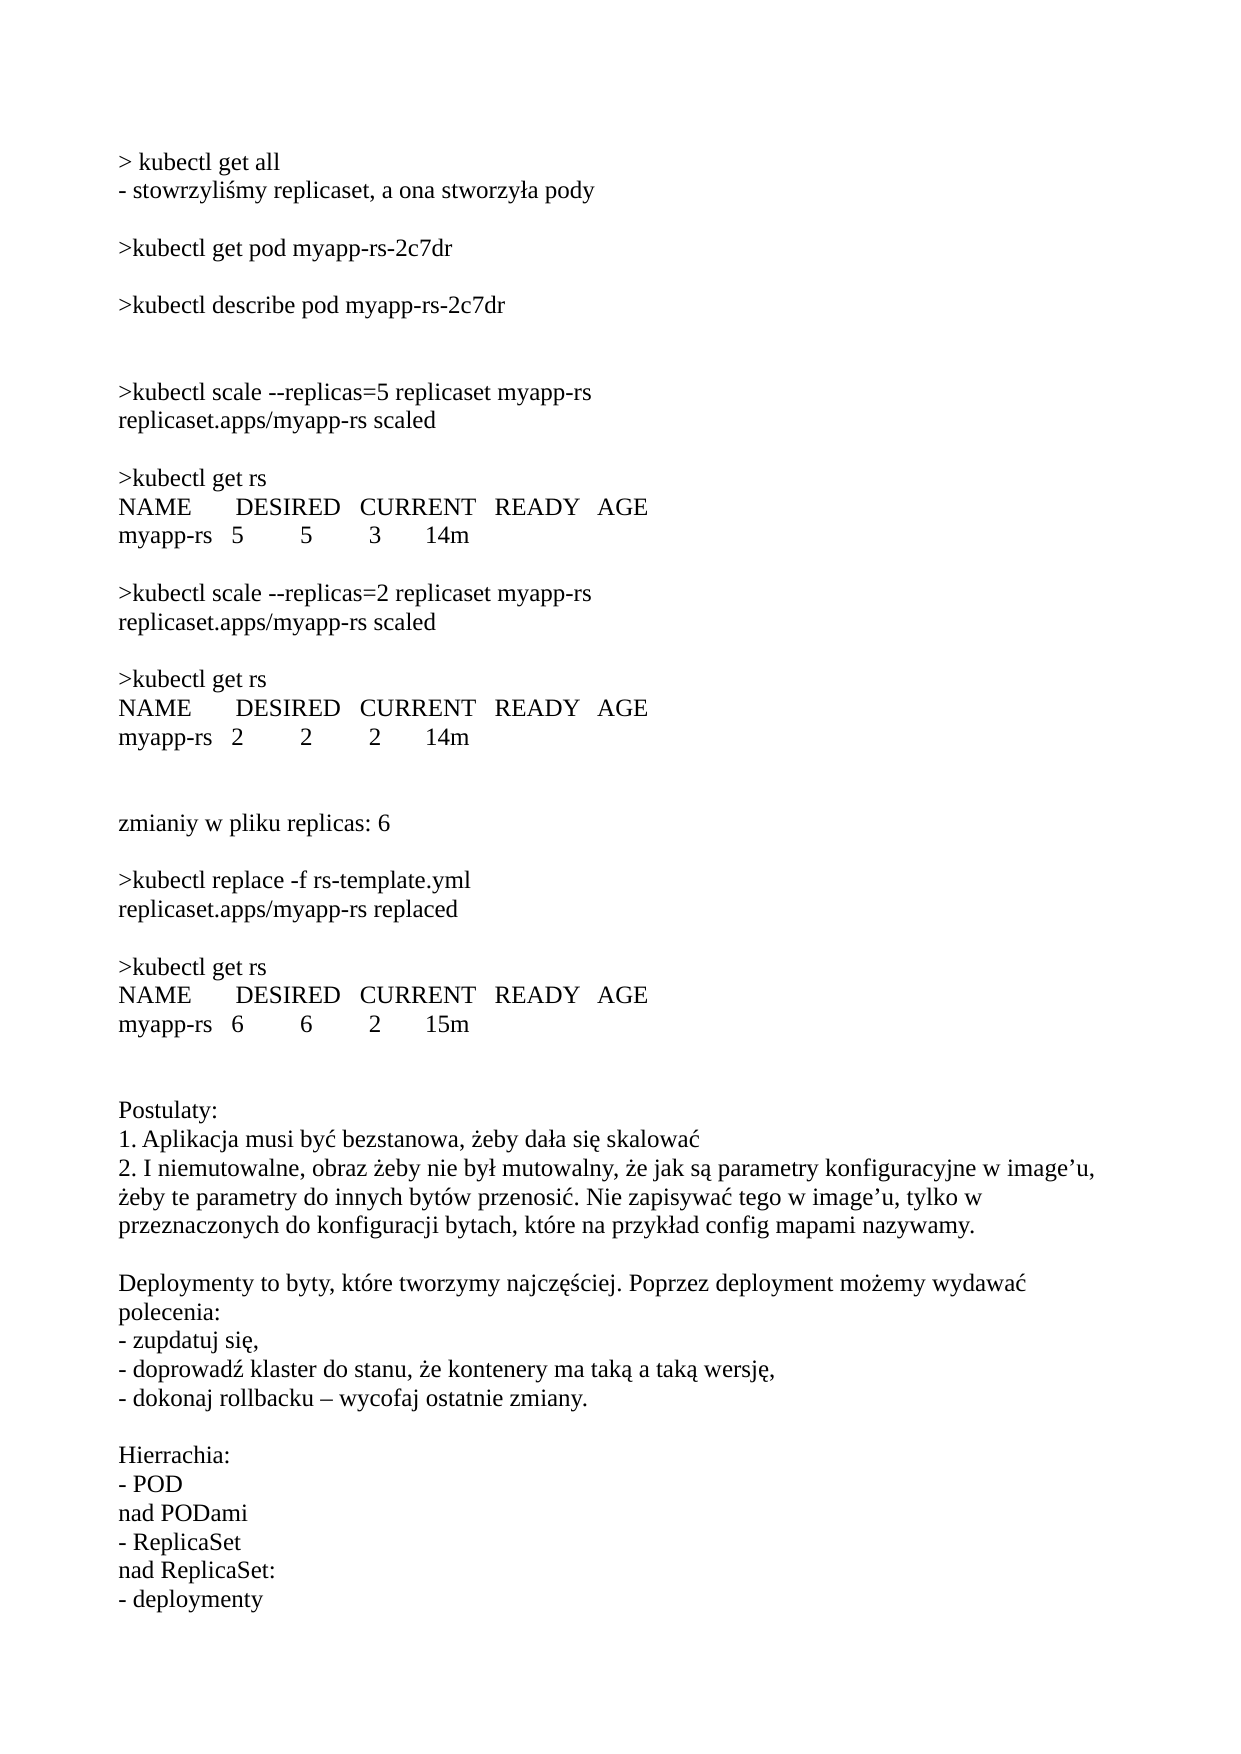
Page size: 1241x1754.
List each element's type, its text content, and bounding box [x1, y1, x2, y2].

text replicaset.apps/myapp-rs scaled [118, 607, 1122, 636]
text nad ReplicaSet: [118, 1556, 1122, 1584]
text - deploymenty [118, 1584, 1122, 1613]
text >kubectl scale --replicas=5 replicaset myapp-rs [118, 377, 1122, 406]
text NAME DESIRED CURRENT READY AGE [118, 981, 1122, 1009]
text zmianiy w pliku replicas: 6 [118, 808, 1122, 837]
text myapp-rs 5 5 3 14m [118, 521, 1122, 549]
text myapp-rs 6 6 2 15m [118, 1009, 1122, 1038]
text >kubectl replace -f rs-template.yml [118, 866, 1122, 894]
text - dokonaj rollbacku – wycofaj ostatnie zmiany. [118, 1383, 1122, 1412]
text >kubectl get pod myapp-rs-2c7dr [118, 233, 1122, 262]
text - doprowadź klaster do stanu, że kontenery ma taką a taką wersję, [118, 1354, 1122, 1383]
text >kubectl describe pod myapp-rs-2c7dr [118, 291, 1122, 319]
text nad PODami [118, 1498, 1122, 1527]
text 1. Aplikacja musi być bezstanowa, żeby dała się skalować [118, 1124, 1122, 1153]
text > kubectl get all [118, 147, 1122, 176]
text Hierrachia: [118, 1441, 1122, 1469]
text replicaset.apps/myapp-rs replaced [118, 894, 1122, 923]
text >kubectl scale --replicas=2 replicaset myapp-rs [118, 578, 1122, 607]
text - zupdatuj się, [118, 1326, 1122, 1354]
text >kubectl get rs [118, 463, 1122, 492]
text - stowrzyliśmy replicaset, a ona stworzyła pody [118, 176, 1122, 204]
text Postulaty: [118, 1096, 1122, 1124]
text - ReplicaSet [118, 1527, 1122, 1556]
text NAME DESIRED CURRENT READY AGE [118, 492, 1122, 521]
text - POD [118, 1469, 1122, 1498]
text Deploymenty to byty, które tworzymy najczęściej. Poprzez deployment możemy wydawać polecenia: [118, 1268, 1122, 1326]
text myapp-rs 2 2 2 14m [118, 722, 1122, 751]
text NAME DESIRED CURRENT READY AGE [118, 693, 1122, 722]
text 2. I niemutowalne, obraz żeby nie był mutowalny, że jak są parametry konfiguracyjne w image’u, żeby te parametry do innych bytów przenosić. Nie zapisywać tego w image’u, tylko w przeznaczonych do konfiguracji bytach, które na przykład config mapami nazywamy. [118, 1153, 1122, 1239]
text replicaset.apps/myapp-rs scaled [118, 406, 1122, 434]
text >kubectl get rs [118, 664, 1122, 693]
text >kubectl get rs [118, 952, 1122, 981]
